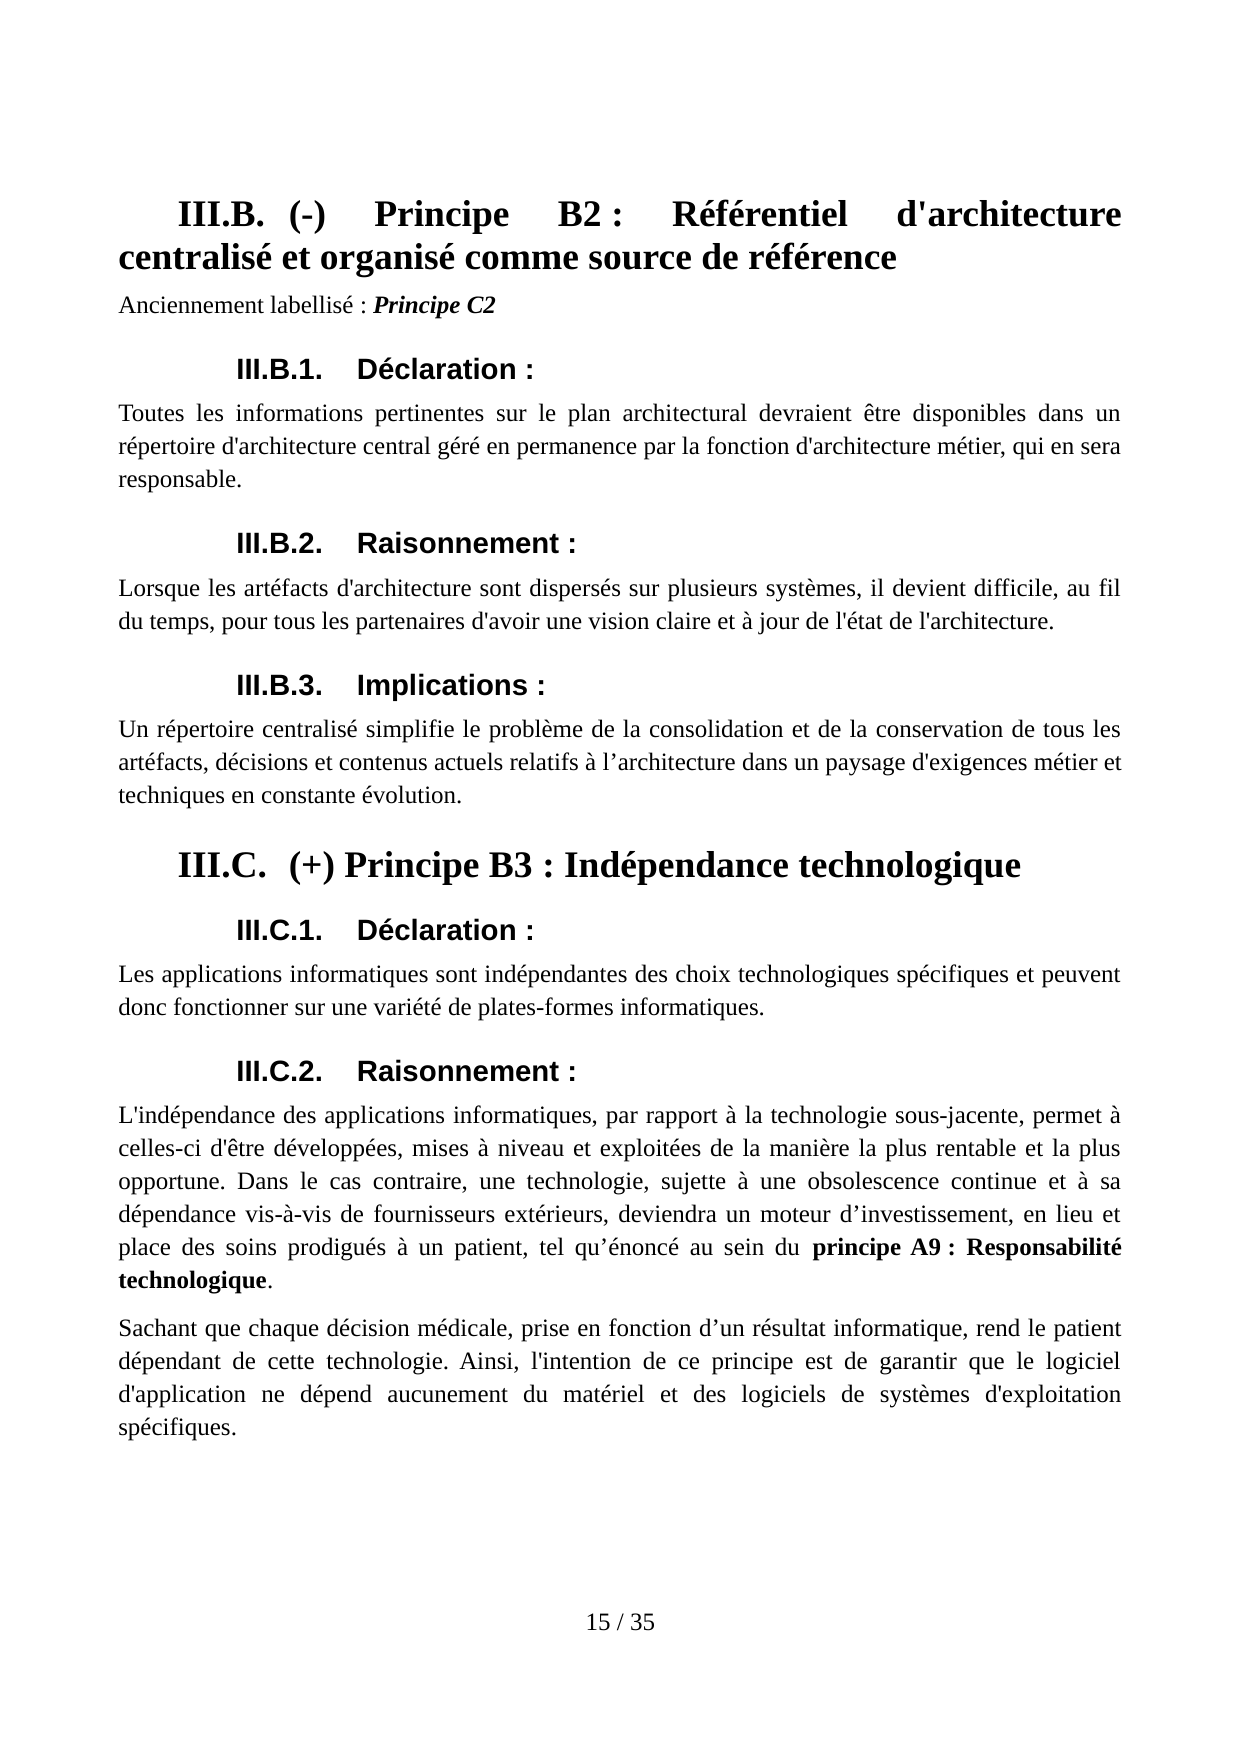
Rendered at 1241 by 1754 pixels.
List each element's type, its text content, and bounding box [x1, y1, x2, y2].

text Toutes les informations pertinentes sur le plan architectural devraient être disponibles dans un répertoire d'architecture central géré en permanence par la fonction d'architecture métier, qui en sera responsable. [118, 398, 1122, 493]
text Lorsque les artéfacts d'architecture sont dispersés sur plusieurs systèmes, il devient difficile, au fil du temps, pour tous les partenaires d'avoir une vision claire et à jour de l'état de l'architecture. [118, 573, 1122, 634]
text Les applications informatiques sont indépendantes des choix technologiques spécifiques et peuvent donc fonctionner sur une variété de plates-formes informatiques. [118, 959, 1122, 1021]
subtitle Raisonnement : [118, 526, 1122, 560]
subtitle (-) Principe B2 : Référentiel d'architecture centralisé et organisé comme source de référence [118, 191, 1122, 277]
text L'indépendance des applications informatiques, par rapport à la technologie sous-jacente, permet à celles-ci d'être développées, mises à niveau et exploitées de la manière la plus rentable et la plus opportune. Dans le cas contraire, une technologie, sujette à une obsolescence continue et à sa dépendance vis-à-vis de fournisseurs extérieurs, deviendra un moteur d’investissement, en lieu et place des soins prodigués à un patient, tel qu’énoncé au sein du principe A9 : Responsabilité technologique. [118, 1100, 1122, 1294]
text Un répertoire centralisé simplifie le problème de la consolidation et de la conservation de tous les artéfacts, décisions et contenus actuels relatifs à l’architecture dans un paysage d'exigences métier et techniques en constante évolution. [118, 714, 1122, 809]
subtitle Raisonnement : [118, 1054, 1122, 1088]
text Sachant que chaque décision médicale, prise en fonction d’un résultat informatique, rend le patient dépendant de cette technologie. Ainsi, l'intention de ce principe est de garantir que le logiciel d'application ne dépend aucunement du matériel et des logiciels de systèmes d'exploitation spécifiques. [118, 1313, 1122, 1441]
subtitle (+) Principe B3 : Indépendance technologique [118, 843, 1122, 886]
subtitle Déclaration : [118, 352, 1122, 386]
subtitle Déclaration : [118, 913, 1122, 946]
subtitle Implications : [118, 668, 1122, 702]
text Anciennement labellisé : Principe C2 [118, 290, 1122, 318]
